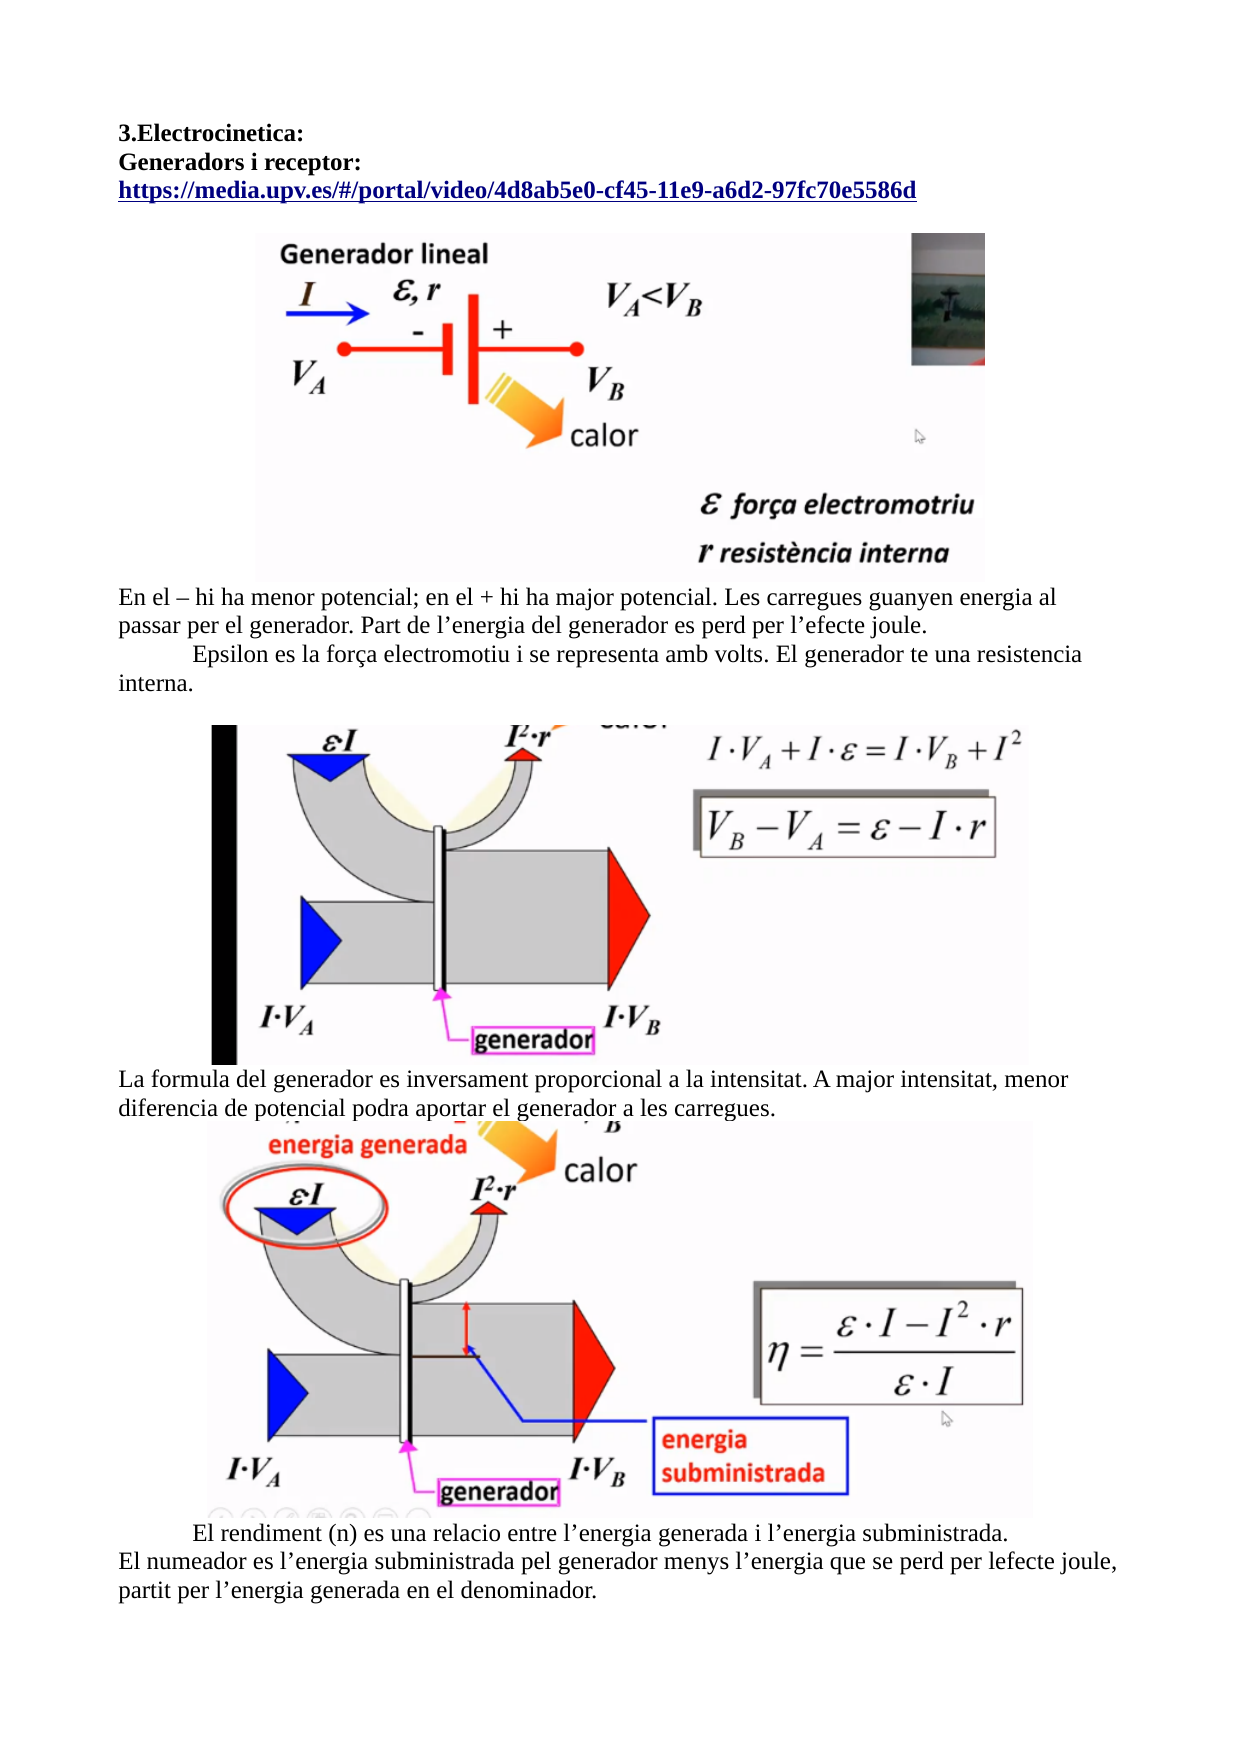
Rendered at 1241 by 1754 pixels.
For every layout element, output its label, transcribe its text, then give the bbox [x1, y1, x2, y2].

text 3.Electrocinetica: [118, 118, 1122, 147]
picture [207, 1121, 1034, 1518]
text Generadors i receptor: [118, 147, 1122, 176]
text El numeador es l’energia subministrada pel generador menys l’energia que se perd per lefecte joule, partit per l’energia generada en el denominador. [118, 1546, 1122, 1604]
text El rendiment (n) es una relacio entre l’energia generada i l’energia subministrada. [118, 1122, 1122, 1546]
text La formula del generador es inversament proporcional a la intensitat. A major intensitat, menor diferencia de potencial podra aportar el generador a les carregues. [118, 725, 1122, 1122]
picture [255, 233, 985, 582]
text En el – hi ha menor potencial; en el + hi ha major potencial. Les carregues guanyen energia al passar per el generador. Part de l’energia del generador es perd per l’efecte joule. [118, 233, 1122, 639]
text Epsilon es la força electromotiu i se representa amb volts. El generador te una resistencia interna. [118, 639, 1122, 697]
picture [211, 725, 1029, 1065]
text https://media.upv.es/#/portal/video/4d8ab5e0-cf45-11e9-a6d2-97fc70e5586d [118, 176, 1122, 204]
